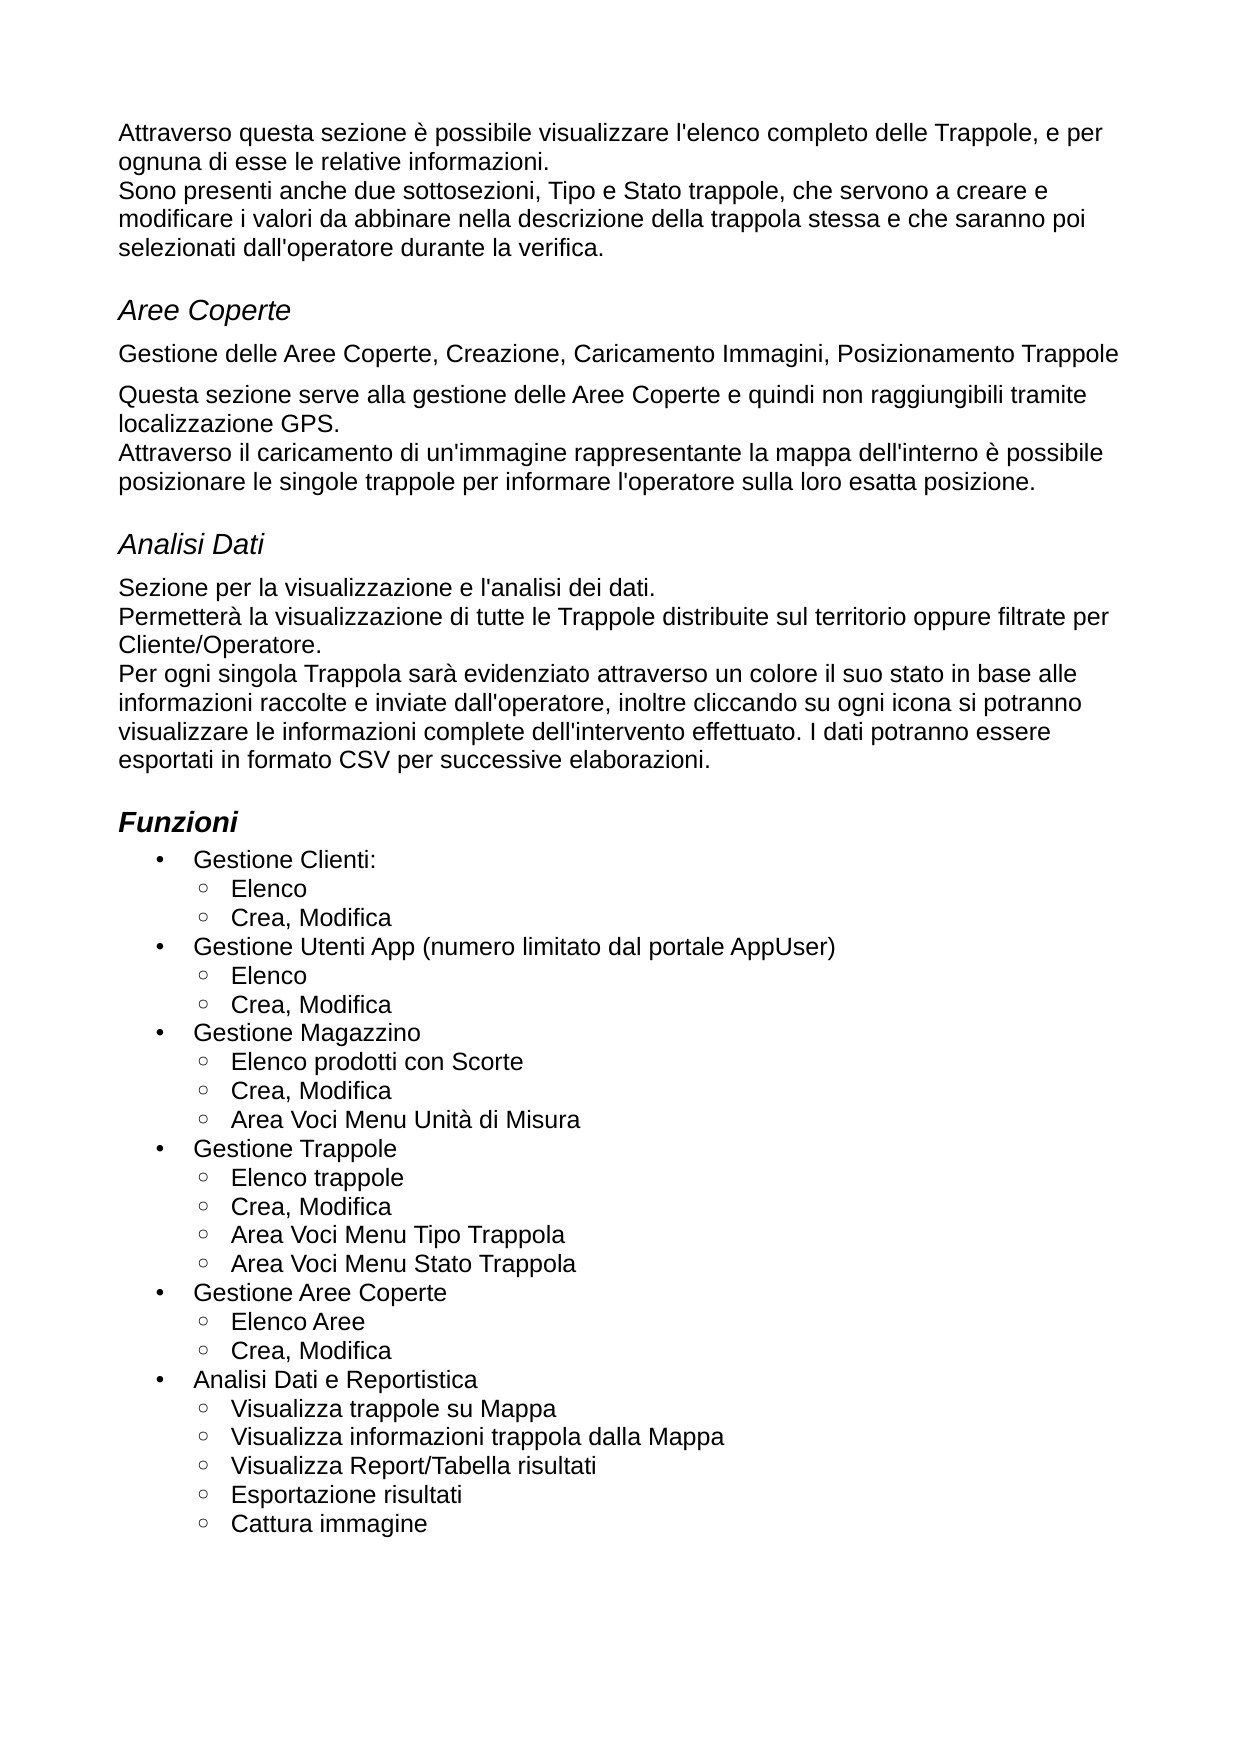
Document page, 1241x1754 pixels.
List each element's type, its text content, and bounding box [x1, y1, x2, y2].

list Area Voci Menu Stato Trappola [193, 1249, 1122, 1278]
subtitle Funzioni [118, 805, 1122, 839]
list Gestione Clienti: [156, 845, 1122, 874]
text Gestione delle Aree Coperte, Creazione, Caricamento Immagini, Posizionamento Trappole [118, 339, 1122, 368]
list Analisi Dati e Reportistica [156, 1365, 1122, 1393]
list Crea, Modifica [193, 1336, 1122, 1365]
list Crea, Modifica [193, 1192, 1122, 1220]
list Crea, Modifica [193, 989, 1122, 1018]
list Elenco trappole [193, 1163, 1122, 1192]
text Questa sezione serve alla gestione delle Aree Coperte e quindi non raggiungibili tramite localizzazione GPS. Attraverso il caricamento di un'immagine rappresentante la mappa dell'interno è possibile posizionare le singole trappole per informare l'operatore sulla loro esatta posizione. [118, 380, 1122, 495]
list Cattura immagine [193, 1509, 1122, 1538]
list Elenco prodotti con Scorte [193, 1047, 1122, 1076]
list Elenco [193, 874, 1122, 903]
list Elenco Aree [193, 1307, 1122, 1336]
subtitle Analisi Dati [118, 527, 1122, 560]
list Area Voci Menu Unità di Misura [193, 1105, 1122, 1134]
text Sezione per la visualizzazione e l'analisi dei dati. Permetterà la visualizzazione di tutte le Trappole distribuite sul territorio oppure filtrate per Cliente/Operatore. Per ogni singola Trappola sarà evidenziato attraverso un colore il suo stato in base alle informazioni raccolte e inviate dall'operatore, inoltre cliccando su ogni icona si potranno visualizzare le informazioni complete dell'intervento effettuato. I dati potranno essere esportati in formato CSV per successive elaborazioni. [118, 573, 1122, 774]
list Visualizza trappole su Mappa [193, 1393, 1122, 1422]
subtitle Aree Coperte [118, 293, 1122, 327]
list Visualizza informazioni trappola dalla Mappa [193, 1422, 1122, 1451]
list Elenco [193, 961, 1122, 989]
list Area Voci Menu Tipo Trappola [193, 1220, 1122, 1249]
list Gestione Aree Coperte [156, 1278, 1122, 1307]
list Gestione Magazzino [156, 1018, 1122, 1047]
text Attraverso questa sezione è possibile visualizzare l'elenco completo delle Trappole, e per ognuna di esse le relative informazioni. Sono presenti anche due sottosezioni, Tipo e Stato trappole, che servono a creare e modificare i valori da abbinare nella descrizione della trappola stessa e che saranno poi selezionati dall'operatore durante la verifica. [118, 118, 1122, 262]
list Crea, Modifica [193, 903, 1122, 932]
list Gestione Utenti App (numero limitato dal portale AppUser) [156, 932, 1122, 961]
list Visualizza Report/Tabella risultati [193, 1451, 1122, 1480]
list Gestione Trappole [156, 1134, 1122, 1163]
list Esportazione risultati [193, 1480, 1122, 1509]
list Crea, Modifica [193, 1076, 1122, 1105]
